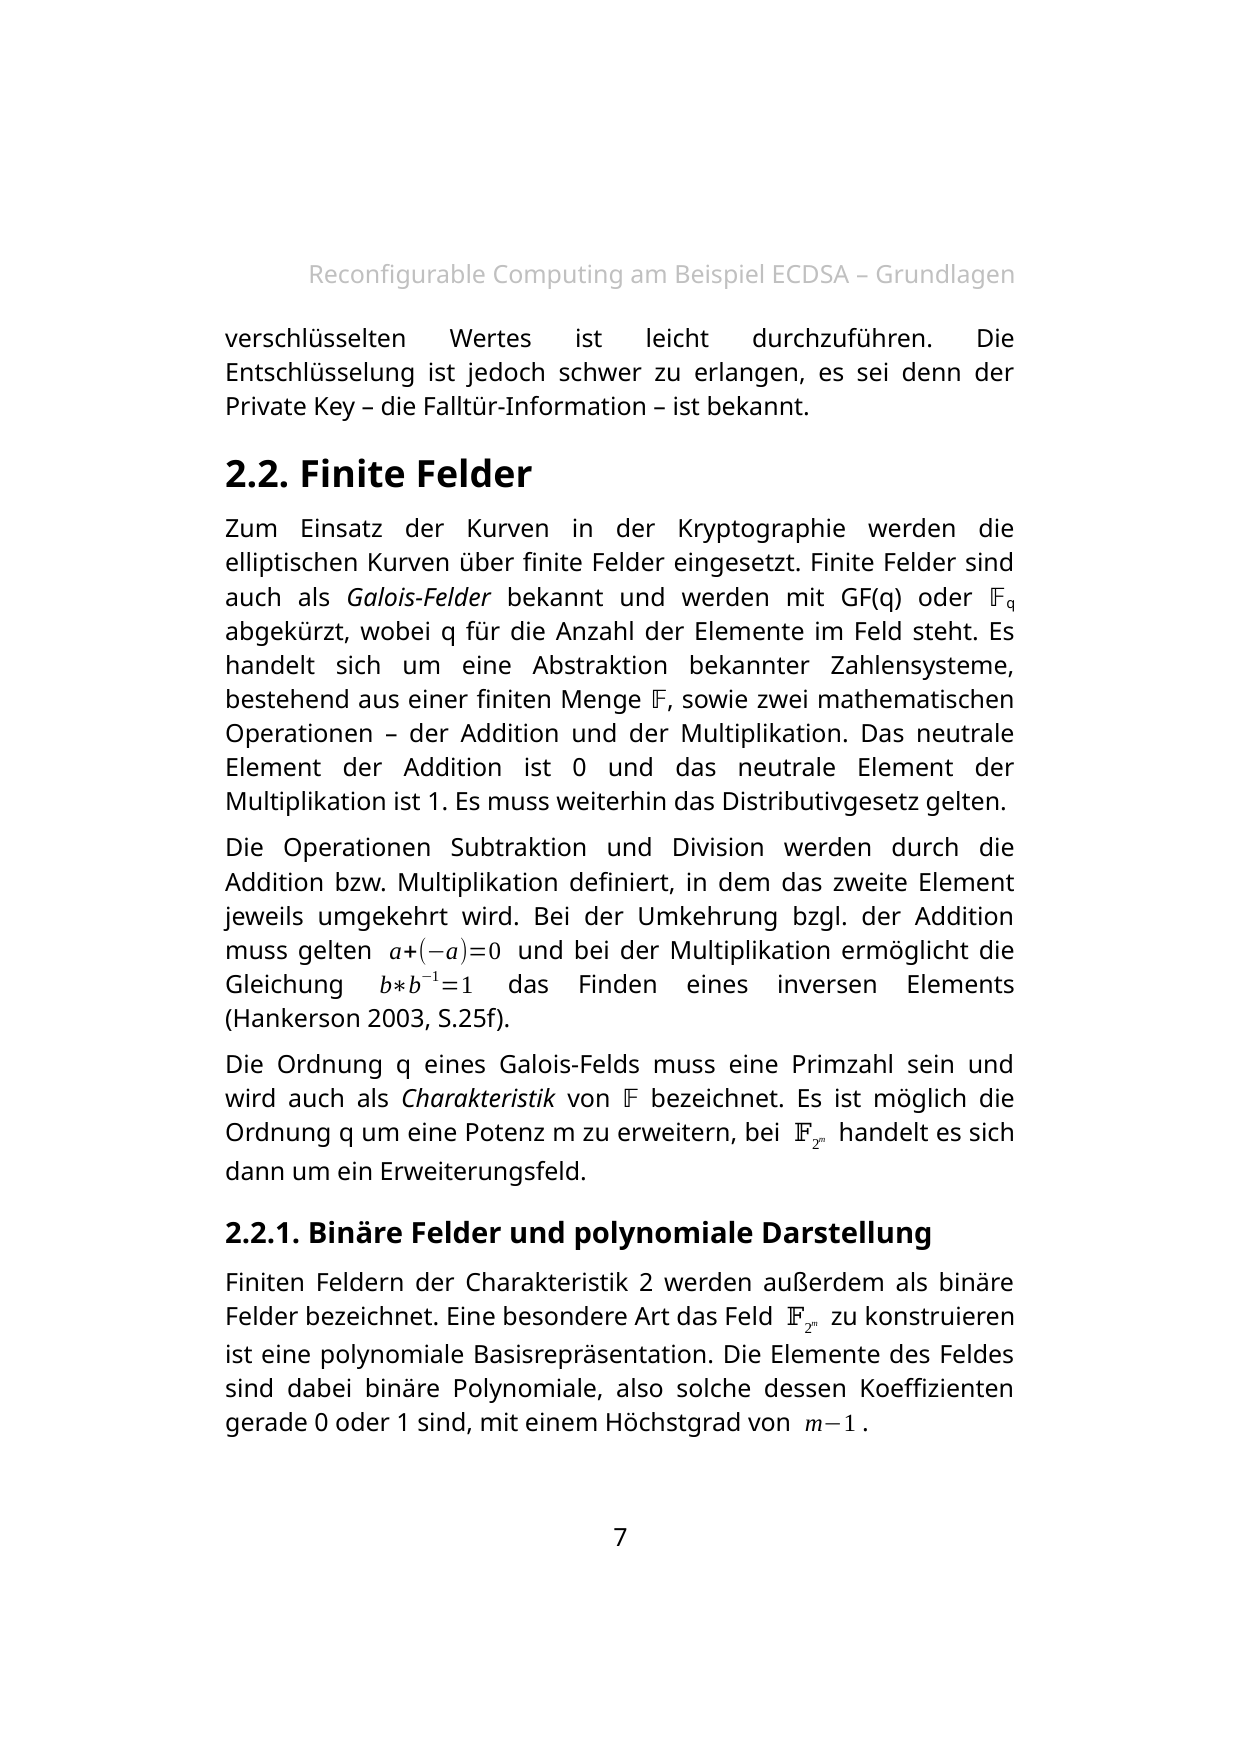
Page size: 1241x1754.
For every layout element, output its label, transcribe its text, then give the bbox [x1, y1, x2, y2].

subtitle Binäre Felder und polynomiale Darstellung [225, 1212, 1015, 1252]
text verschlüsselten Wertes ist leicht durchzuführen. Die Entschlüsselung ist jedoch schwer zu erlangen, es sei denn der Private Key – die Falltür-Information – ist bekannt. [225, 320, 1015, 422]
text Die Operationen Subtraktion und Division werden durch die Addition bzw. Multiplikation definiert, in dem das zweite Element jeweils umgekehrt wird. Bei der Umkehrung bzgl. der Addition muss gelten und bei der Multiplikation ermöglicht die Gleichung das Finden eines inversen Elements (Hankerson 2003, S.25f). [225, 830, 1015, 1034]
text Zum Einsatz der Kurven in der Kryptographie werden die elliptischen Kurven über finite Felder eingesetzt. Finite Felder sind auch als Galois-Felder bekannt und werden mit GF(q) oder 𝔽q abgekürzt, wobei q für die Anzahl der Elemente im Feld steht. Es handelt sich um eine Abstraktion bekannter Zahlensysteme, bestehend aus einer finiten Menge 𝔽, sowie zwei mathematischen Operationen – der Addition und der Multiplikation. Das neutrale Element der Addition ist 0 und das neutrale Element der Multiplikation ist 1. Es muss weiterhin das Distributivgesetz gelten. [225, 511, 1015, 818]
text Finiten Feldern der Charakteristik 2 werden außerdem als binäre Felder bezeichnet. Eine besondere Art das Feld zu konstruieren ist eine polynomiale Basisrepräsentation. Die Elemente des Feldes sind dabei binäre Polynomiale, also solche dessen Koeffizienten gerade 0 oder 1 sind, mit einem Höchstgrad von . [225, 1264, 1015, 1439]
text Die Ordnung q eines Galois-Felds muss eine Primzahl sein und wird auch als Charakteristik von 𝔽 bezeichnet. Es ist möglich die Ordnung q um eine Potenz m zu erweitern, bei handelt es sich dann um ein Erweiterungsfeld. [225, 1047, 1015, 1187]
subtitle Finite Felder [225, 447, 1015, 498]
